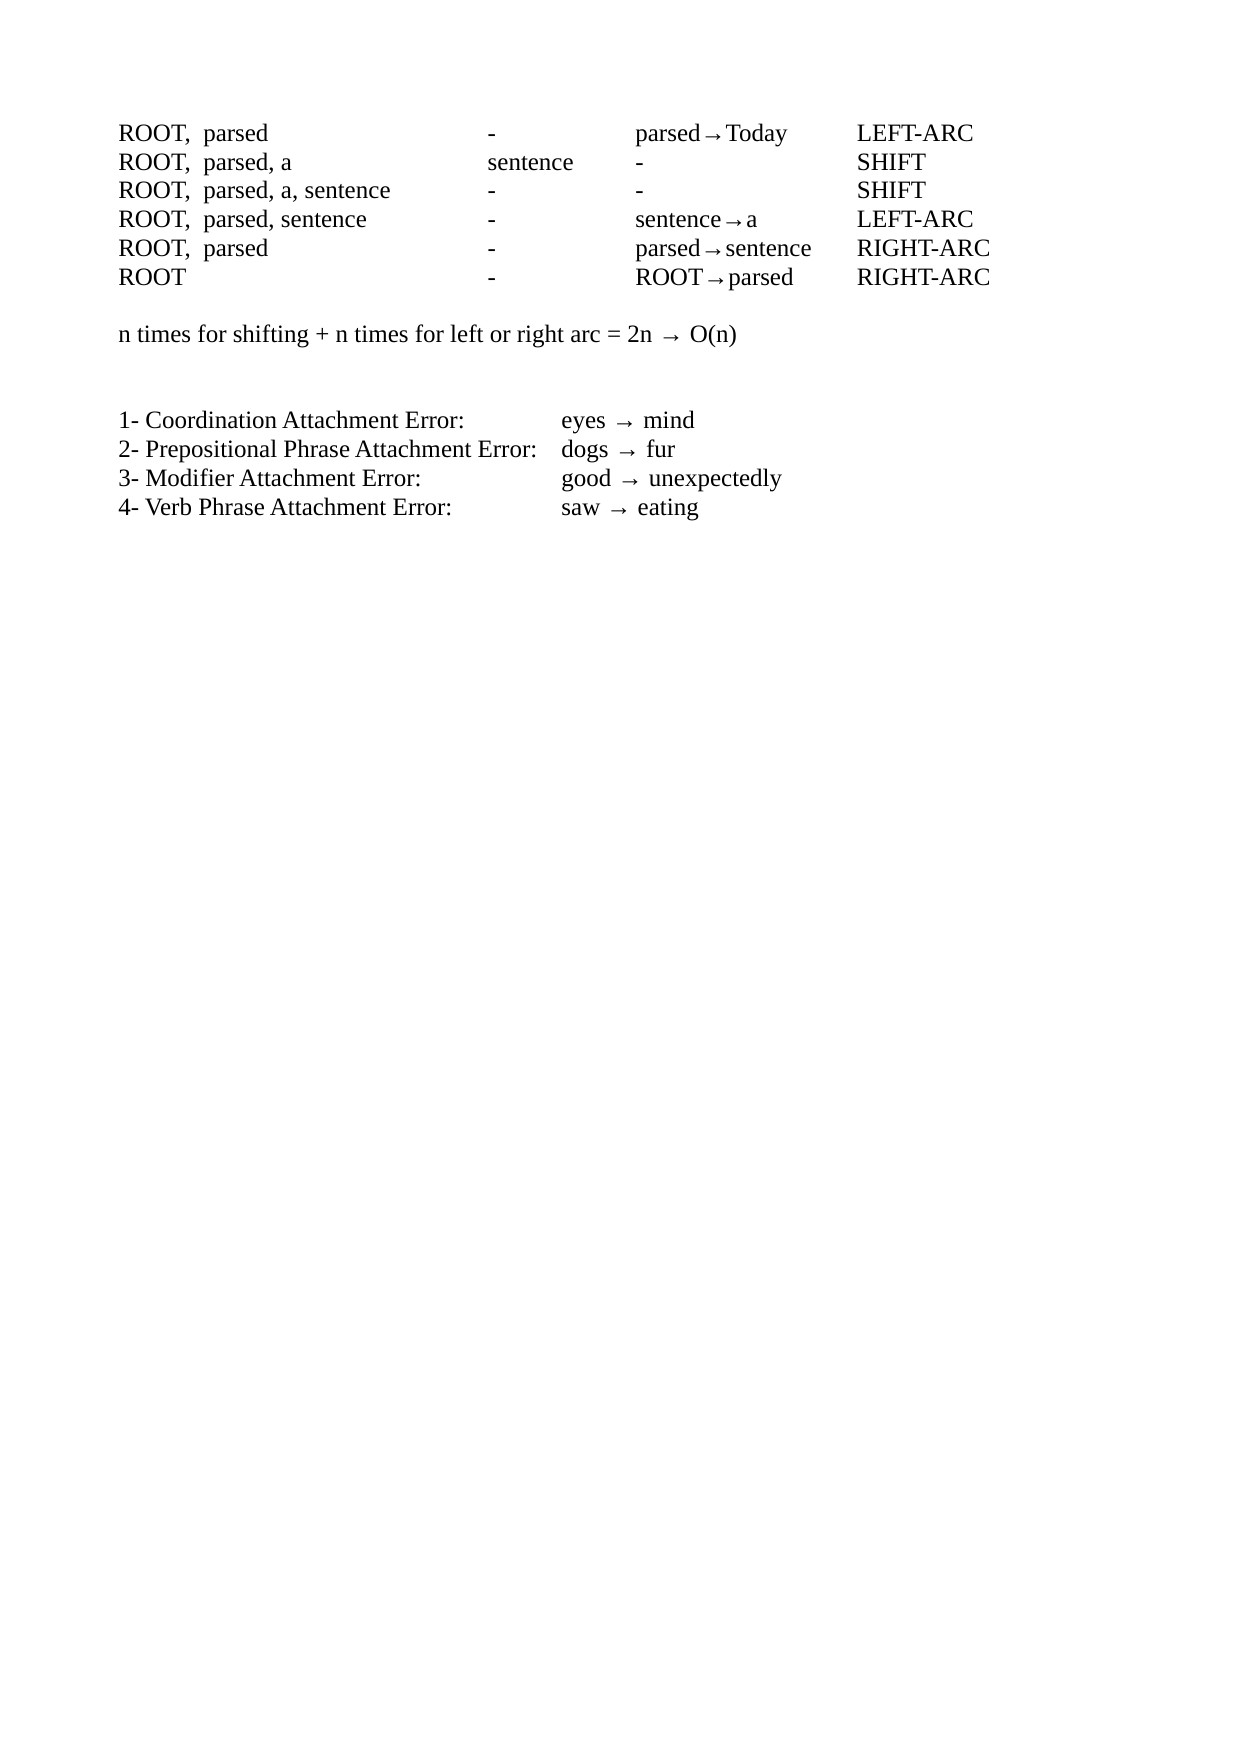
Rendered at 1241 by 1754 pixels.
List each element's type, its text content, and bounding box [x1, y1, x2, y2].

text ROOT, parsed - parsed→sentence RIGHT-ARC [118, 233, 1122, 262]
text ROOT - ROOT→parsed RIGHT-ARC [118, 262, 1122, 291]
text 4- Verb Phrase Attachment Error: saw → eating [118, 492, 1122, 521]
text n times for shifting + n times for left or right arc = 2n → O(n) [118, 319, 1122, 348]
text ROOT, parsed, a, sentence - - SHIFT [118, 176, 1122, 204]
text ROOT, parsed, a sentence - SHIFT [118, 147, 1122, 176]
text 2- Prepositional Phrase Attachment Error: dogs → fur [118, 434, 1122, 463]
text 3- Modifier Attachment Error: good → unexpectedly [118, 463, 1122, 492]
text ROOT, parsed, sentence - sentence→a LEFT-ARC [118, 204, 1122, 233]
text 1- Coordination Attachment Error: eyes → mind [118, 406, 1122, 434]
text ROOT, parsed - parsed→Today LEFT-ARC [118, 118, 1122, 147]
